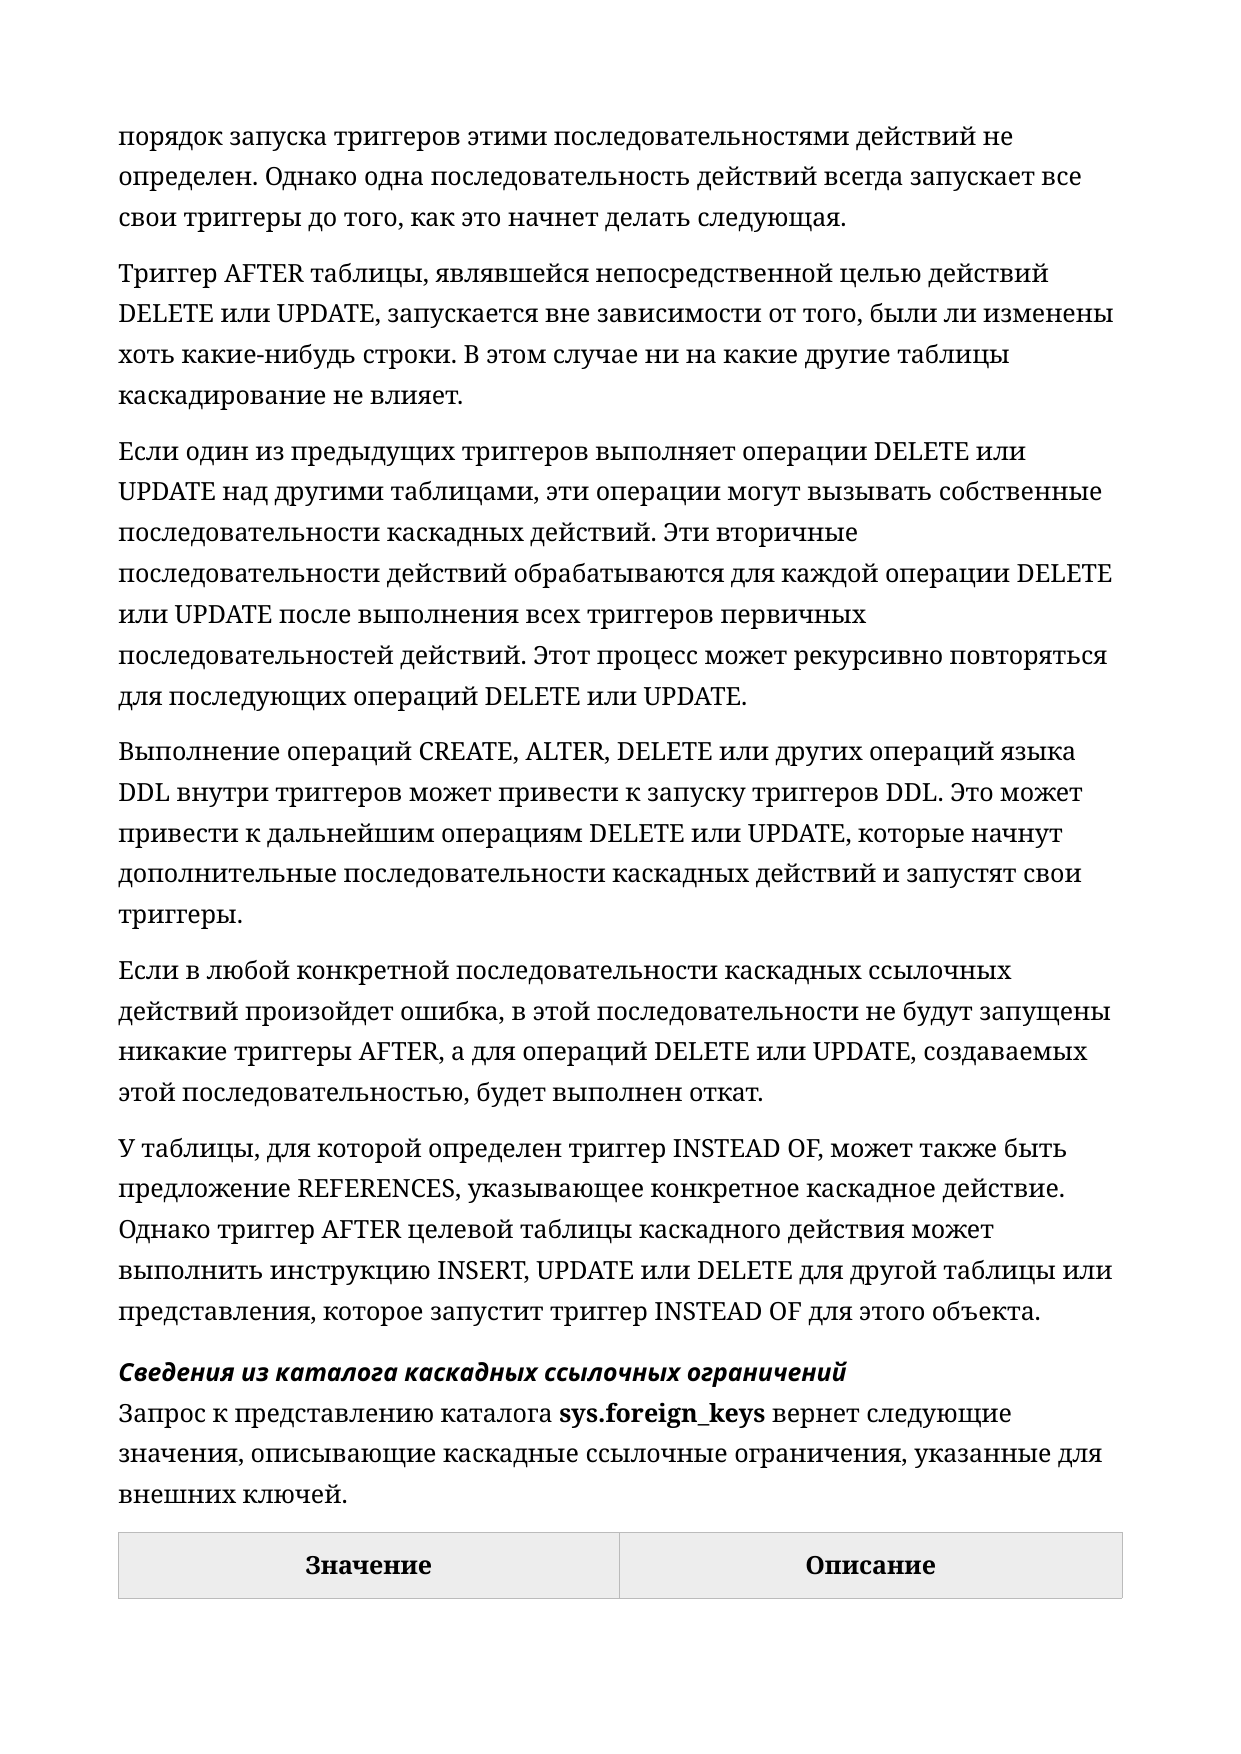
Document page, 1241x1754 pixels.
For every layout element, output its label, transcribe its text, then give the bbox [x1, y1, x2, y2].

text Запрос к представлению каталога sys.foreign_keys вернет следующие значения, описывающие каскадные ссылочные ограничения, указанные для внешних ключей. [118, 1395, 1122, 1511]
table_header Значение [119, 1533, 619, 1598]
subtitle Сведения из каталога каскадных ссылочных ограничений [118, 1355, 1122, 1389]
text У таблицы, для которой определен триггер INSTEAD OF, может также быть предложение REFERENCES, указывающее конкретное каскадное действие. Однако триггер AFTER целевой таблицы каскадного действия может выполнить инструкцию INSERT, UPDATE или DELETE для другой таблицы или представления, которое запустит триггер INSTEAD OF для этого объекта. [118, 1130, 1122, 1328]
text Триггер AFTER таблицы, являвшейся непосредственной целью действий DELETE или UPDATE, запускается вне зависимости от того, были ли изменены хоть какие-нибудь строки. В этом случае ни на какие другие таблицы каскадирование не влияет. [118, 255, 1122, 412]
text Если в любой конкретной последовательности каскадных ссылочных действий произойдет ошибка, в этой последовательности не будут запущены никакие триггеры AFTER, а для операций DELETE или UPDATE, создаваемых этой последовательностью, будет выполнен откат. [118, 952, 1122, 1109]
text Выполнение операций CREATE, ALTER, DELETE или других операций языка DDL внутри триггеров может привести к запуску триггеров DDL. Это может привести к дальнейшим операциям DELETE или UPDATE, которые начнут дополнительные последовательности каскадных действий и запустят свои триггеры. [118, 733, 1122, 931]
text Если один из предыдущих триггеров выполняет операции DELETE или UPDATE над другими таблицами, эти операции могут вызывать собственные последовательности каскадных действий. Эти вторичные последовательности действий обрабатываются для каждой операции DELETE или UPDATE после выполнения всех триггеров первичных последовательностей действий. Этот процесс может рекурсивно повторяться для последующих операций DELETE или UPDATE. [118, 433, 1122, 712]
text порядок запуска триггеров этими последовательностями действий не определен. Однако одна последовательность действий всегда запускает все свои триггеры до того, как это начнет делать следующая. [118, 118, 1122, 234]
table_header Описание [620, 1533, 1122, 1598]
